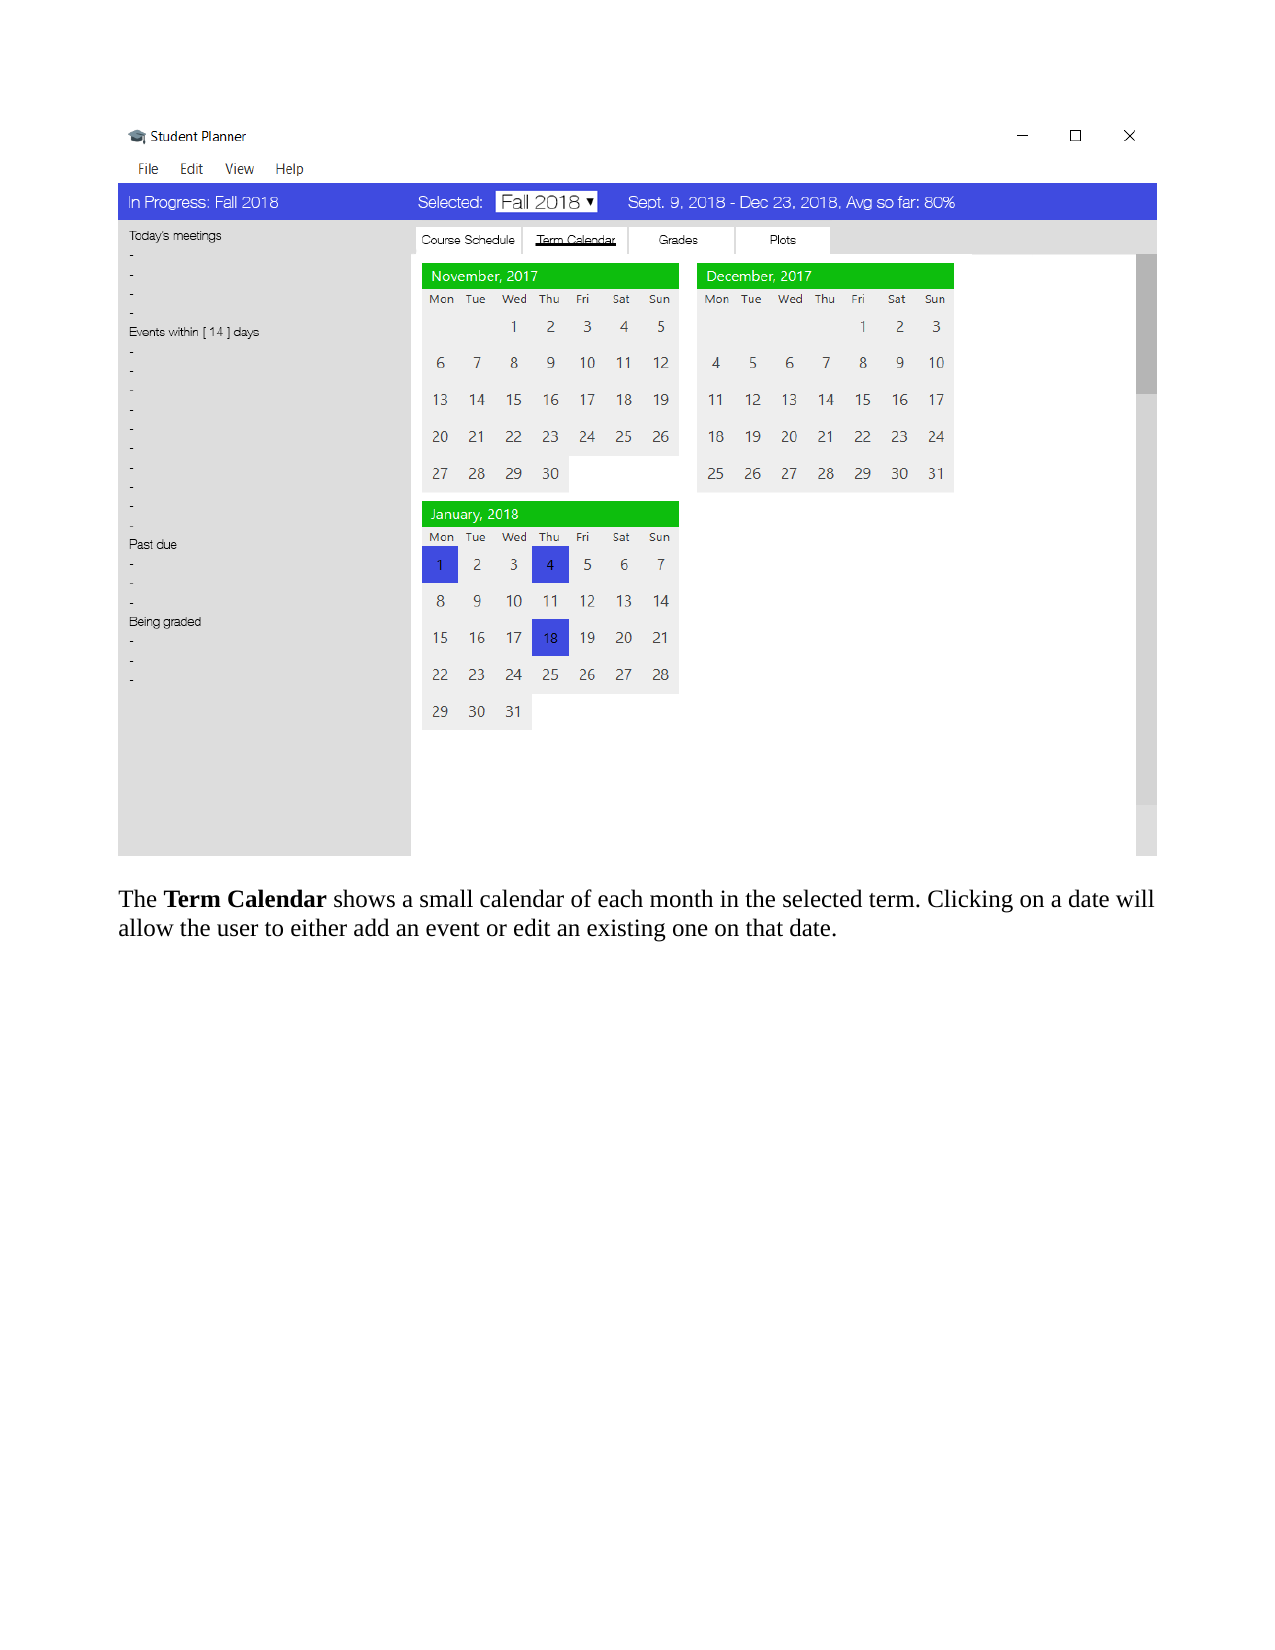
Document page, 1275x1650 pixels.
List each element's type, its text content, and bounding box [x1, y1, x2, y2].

picture [118, 118, 1157, 856]
text The Term Calendar shows a small calendar of each month in the selected term. Clicking on a date will allow the user to either add an event or edit an existing one on that date. [118, 884, 1157, 942]
